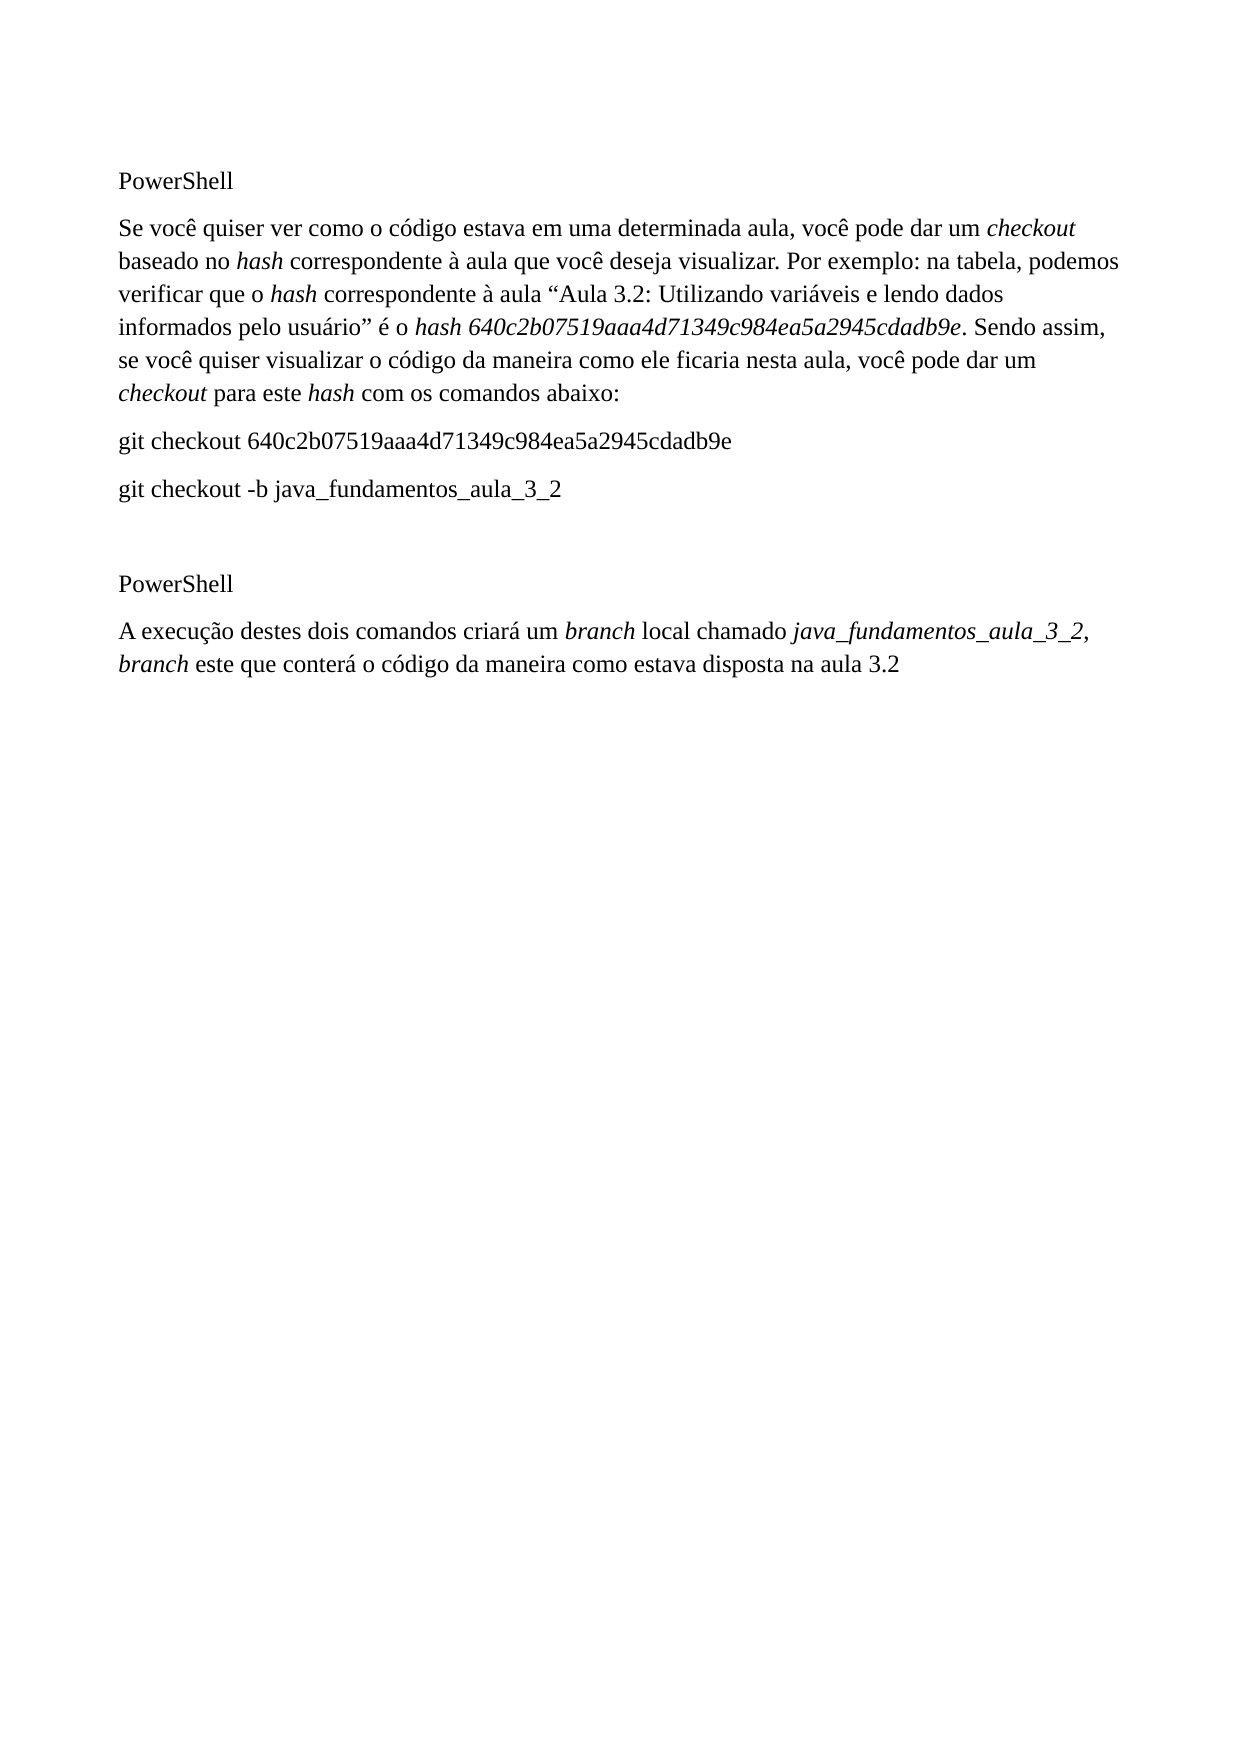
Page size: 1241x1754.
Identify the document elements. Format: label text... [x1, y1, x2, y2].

text git checkout -b java_fundamentos_aula_3_2 [118, 474, 1122, 502]
text PowerShell [118, 166, 1122, 194]
text A execução destes dois comandos criará um branch local chamado java_fundamentos_aula_3_2, branch este que conterá o código da maneira como estava disposta na aula 3.2 [118, 616, 1122, 678]
text PowerShell [118, 569, 1122, 598]
text git checkout 640c2b07519aaa4d71349c984ea5a2945cdadb9e [118, 426, 1122, 455]
text Se você quiser ver como o código estava em uma determinada aula, você pode dar um checkout baseado no hash correspondente à aula que você deseja visualizar. Por exemplo: na tabela, podemos verificar que o hash correspondente à aula “Aula 3.2: Utilizando variáveis e lendo dados informados pelo usuário” é o hash 640c2b07519aaa4d71349c984ea5a2945cdadb9e. Sendo assim, se você quiser visualizar o código da maneira como ele ficaria nesta aula, você pode dar um checkout para este hash com os comandos abaixo: [118, 213, 1122, 407]
